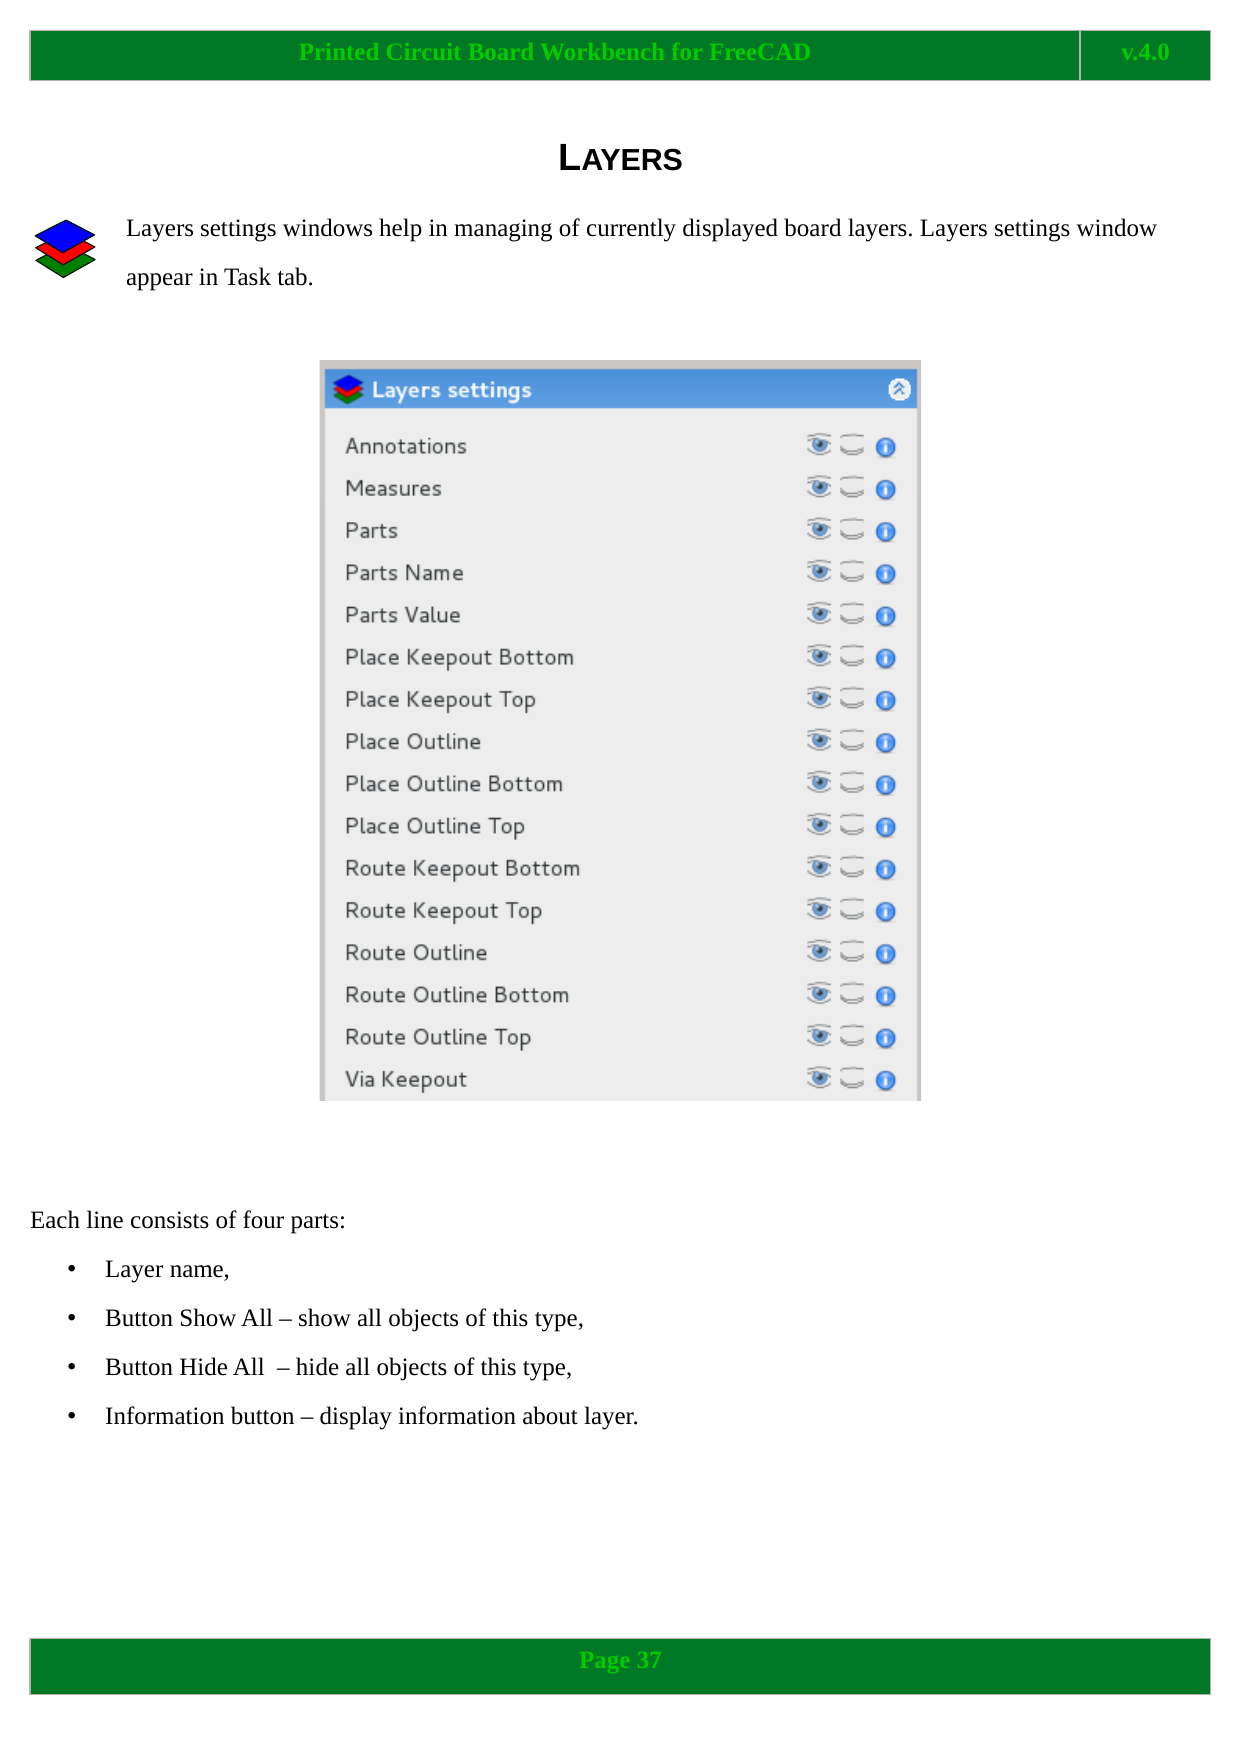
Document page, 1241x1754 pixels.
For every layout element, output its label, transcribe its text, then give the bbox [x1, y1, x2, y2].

list Layer name, [67, 1254, 1211, 1282]
picture [319, 360, 922, 1101]
subtitle Layers [30, 135, 1211, 179]
list Button Hide All – hide all objects of this type, [67, 1352, 1211, 1381]
text Layers settings windows help in managing of currently displayed board layers. Layers settings window [30, 213, 1211, 242]
list Information button – display information about layer. [67, 1401, 1211, 1430]
text appear in Task tab. [30, 262, 1211, 291]
list Button Show All – show all objects of this type, [67, 1303, 1211, 1332]
text Each line consists of four parts: [30, 1205, 1211, 1233]
